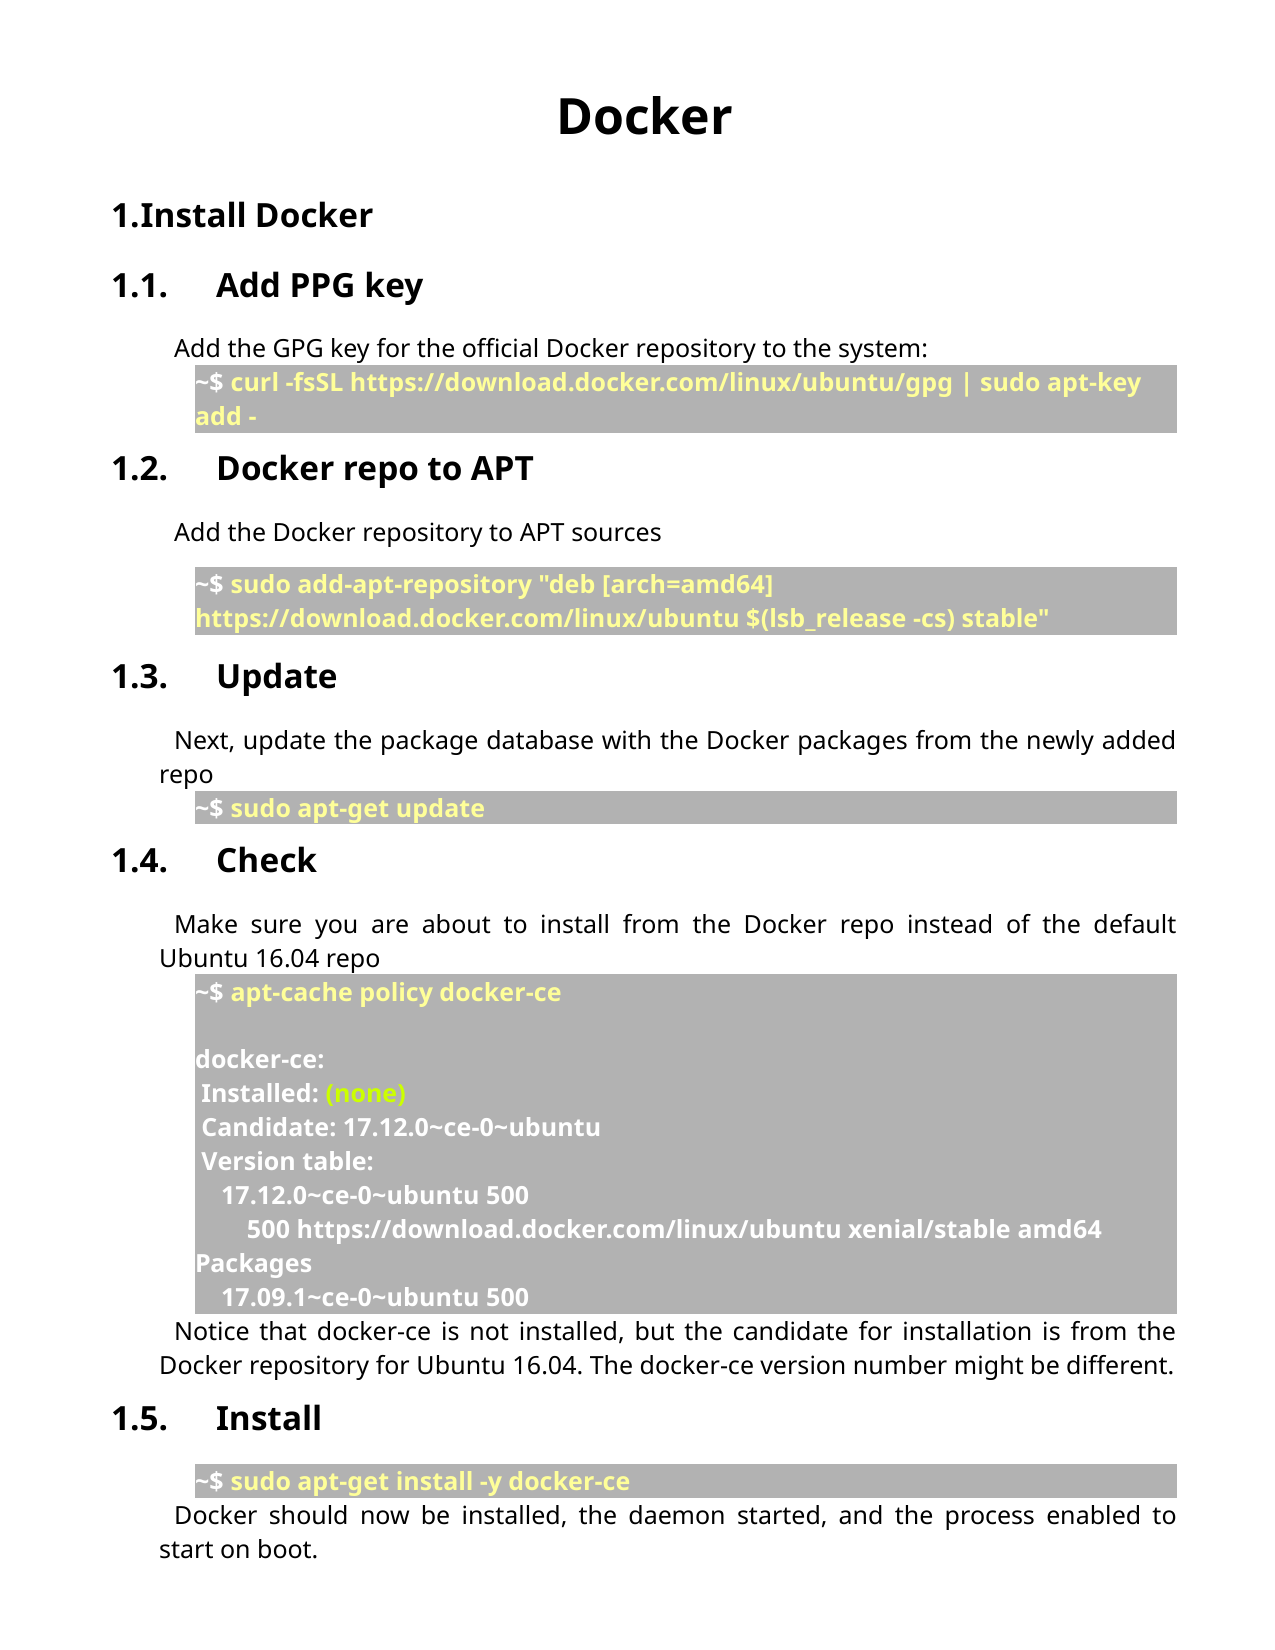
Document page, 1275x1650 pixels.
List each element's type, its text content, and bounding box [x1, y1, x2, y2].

text Notice that docker-ce is not installed, but the candidate for installation is from the Docker repository for Ubuntu 16.04. The docker-ce version number might be different. [159, 1314, 1177, 1382]
text Make sure you are about to install from the Docker repo instead of the default Ubuntu 16.04 repo [159, 907, 1177, 974]
text ~$ sudo add-apt-repository "deb [arch=amd64] https://download.docker.com/linux/ubuntu $(lsb_release -cs) stable" [195, 567, 1177, 635]
text ~$ sudo apt-get install -y docker-ce [195, 1464, 1177, 1498]
text docker-ce: Installed: (none) Candidate: 17.12.0~ce-0~ubuntu Version table: 17.12.0~ce-0~ubuntu 500 500 https://download.docker.com/linux/ubuntu xenial/stable amd64 Packages 17.09.1~ce-0~ubuntu 500 [195, 1042, 1177, 1314]
subtitle Update [111, 653, 1177, 699]
subtitle Install [111, 1394, 1177, 1440]
text Add the GPG key for the official Docker repository to the system: [159, 331, 1177, 365]
text Next, update the package database with the Docker packages from the newly added repo [159, 723, 1177, 791]
text ~$ curl -fsSL https://download.docker.com/linux/ubuntu/gpg | sudo apt-key add - [195, 365, 1177, 433]
text Add the Docker repository to APT sources [159, 515, 1177, 549]
subtitle Docker repo to APT [111, 445, 1177, 491]
title Docker [111, 81, 1177, 149]
subtitle Add PPG key [111, 261, 1177, 307]
text Docker should now be installed, the daemon started, and the process enabled to start on boot. [159, 1498, 1177, 1566]
text ~$ sudo apt-get update [195, 791, 1177, 824]
subtitle Check [111, 837, 1177, 883]
text ~$ apt-cache policy docker-ce [195, 974, 1177, 1008]
subtitle Install Docker [111, 191, 1177, 237]
